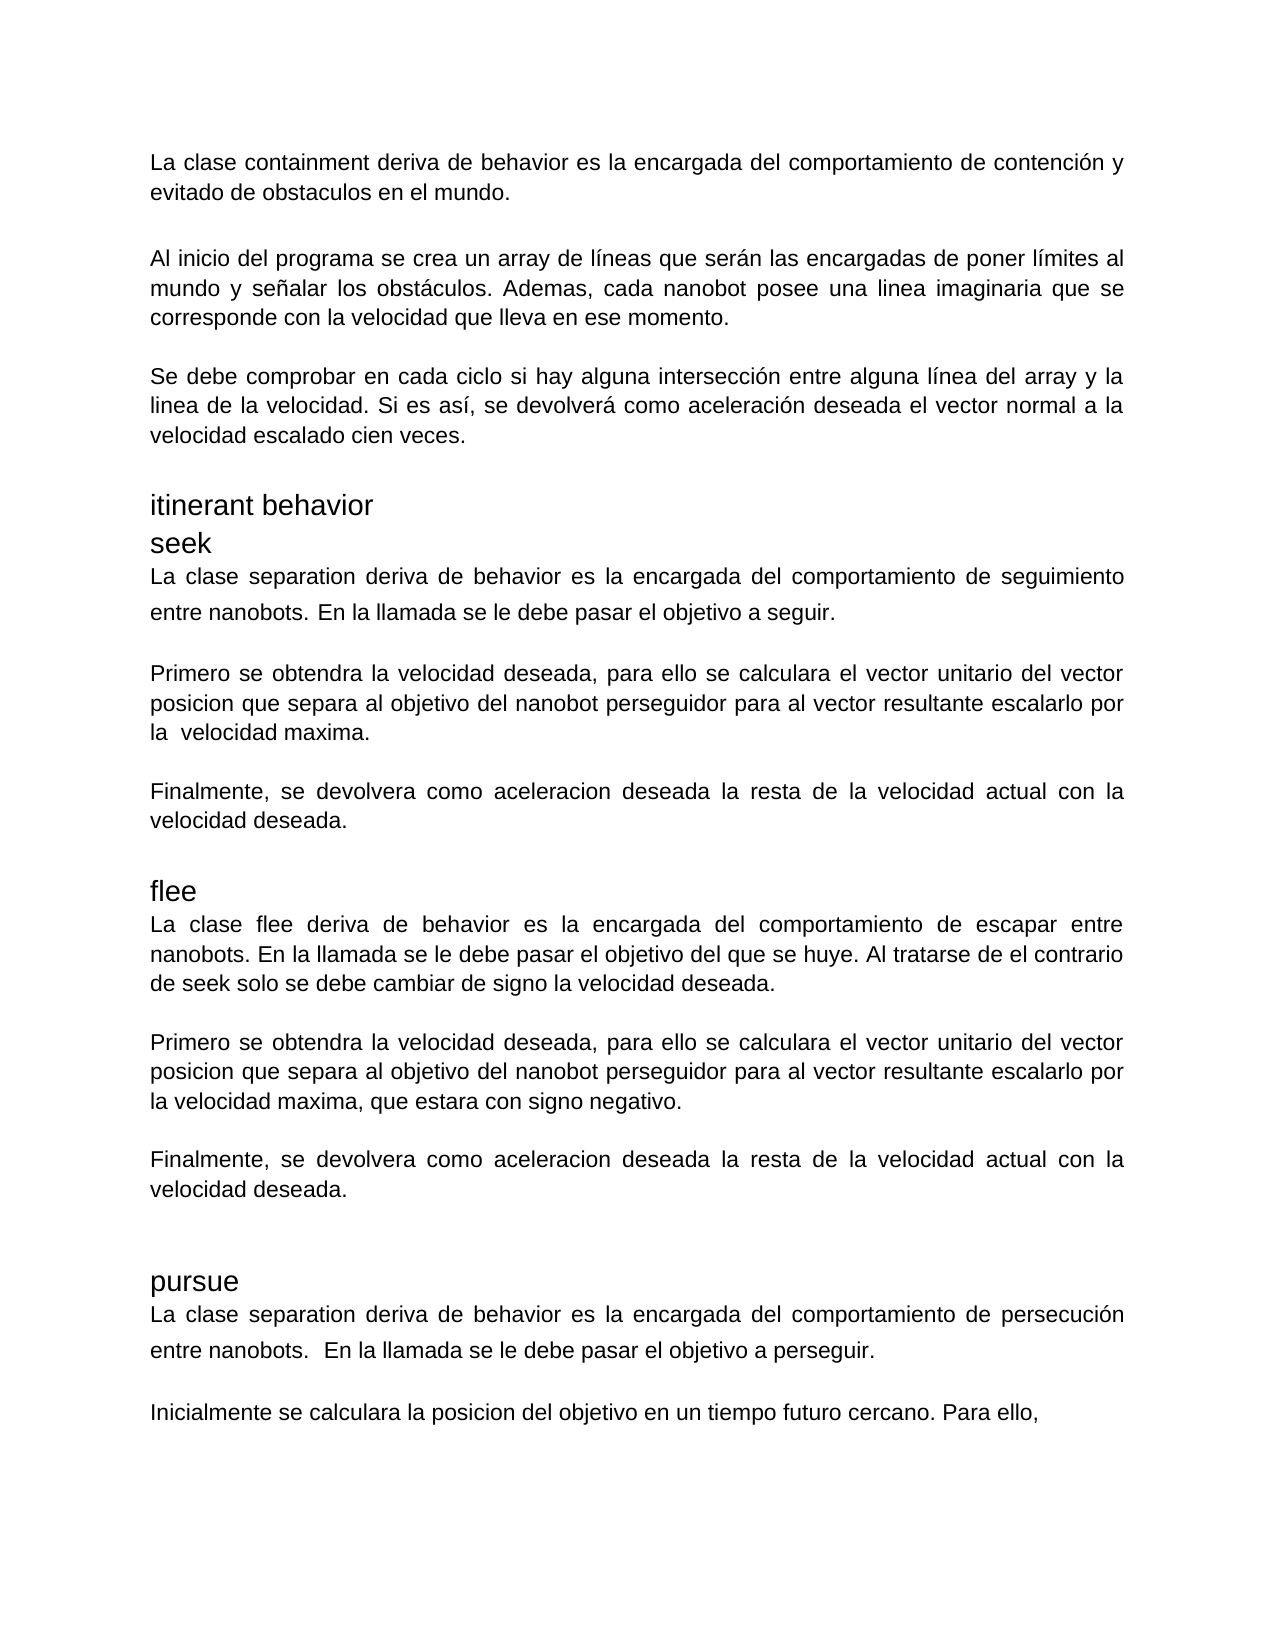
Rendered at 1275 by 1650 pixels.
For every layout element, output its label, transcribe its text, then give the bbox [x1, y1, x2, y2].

text Primero se obtendra la velocidad deseada, para ello se calculara el vector unitario del vector posicion que separa al objetivo del nanobot perseguidor para al vector resultante escalarlo por la velocidad maxima. [150, 661, 1125, 746]
text La clase flee deriva de behavior es la encargada del comportamiento de escapar entre nanobots. En la llamada se le debe pasar el objetivo del que se huye. Al tratarse de el contrario de seek solo se debe cambiar de signo la velocidad deseada. [150, 912, 1125, 997]
text Inicialmente se calculara la posicion del objetivo en un tiempo futuro cercano. Para ello, [150, 1399, 1125, 1425]
text La clase separation deriva de behavior es la encargada del comportamiento de seguimiento entre nanobots. En la llamada se le debe pasar el objetivo a seguir. [150, 564, 1125, 627]
text Finalmente, se devolvera como aceleracion deseada la resta de la velocidad actual con la velocidad deseada. [150, 779, 1125, 834]
text flee [150, 875, 1125, 907]
text Se debe comprobar en cada ciclo si hay alguna intersección entre alguna línea del array y la linea de la velocidad. Si es así, se devolverá como aceleración deseada el vector normal a la velocidad escalado cien veces. [150, 364, 1125, 448]
text La clase separation deriva de behavior es la encargada del comportamiento de persecución entre nanobots. En la llamada se le debe pasar el objetivo a perseguir. [150, 1302, 1125, 1365]
text pursue [150, 1265, 1125, 1297]
text La clase containment deriva de behavior es la encargada del comportamiento de contención y evitado de obstaculos en el mundo. [150, 150, 1125, 205]
text Primero se obtendra la velocidad deseada, para ello se calculara el vector unitario del vector posicion que separa al objetivo del nanobot perseguidor para al vector resultante escalarlo por la velocidad maxima, que estara con signo negativo. [150, 1030, 1125, 1114]
text Finalmente, se devolvera como aceleracion deseada la resta de la velocidad actual con la velocidad deseada. [150, 1147, 1125, 1202]
text itinerant behavior [150, 489, 1125, 522]
text seek [150, 527, 1125, 559]
text Al inicio del programa se crea un array de líneas que serán las encargadas de poner límites al mundo y señalar los obstáculos. Ademas, cada nanobot posee una linea imaginaria que se corresponde con la velocidad que lleva en ese momento. [150, 246, 1125, 331]
